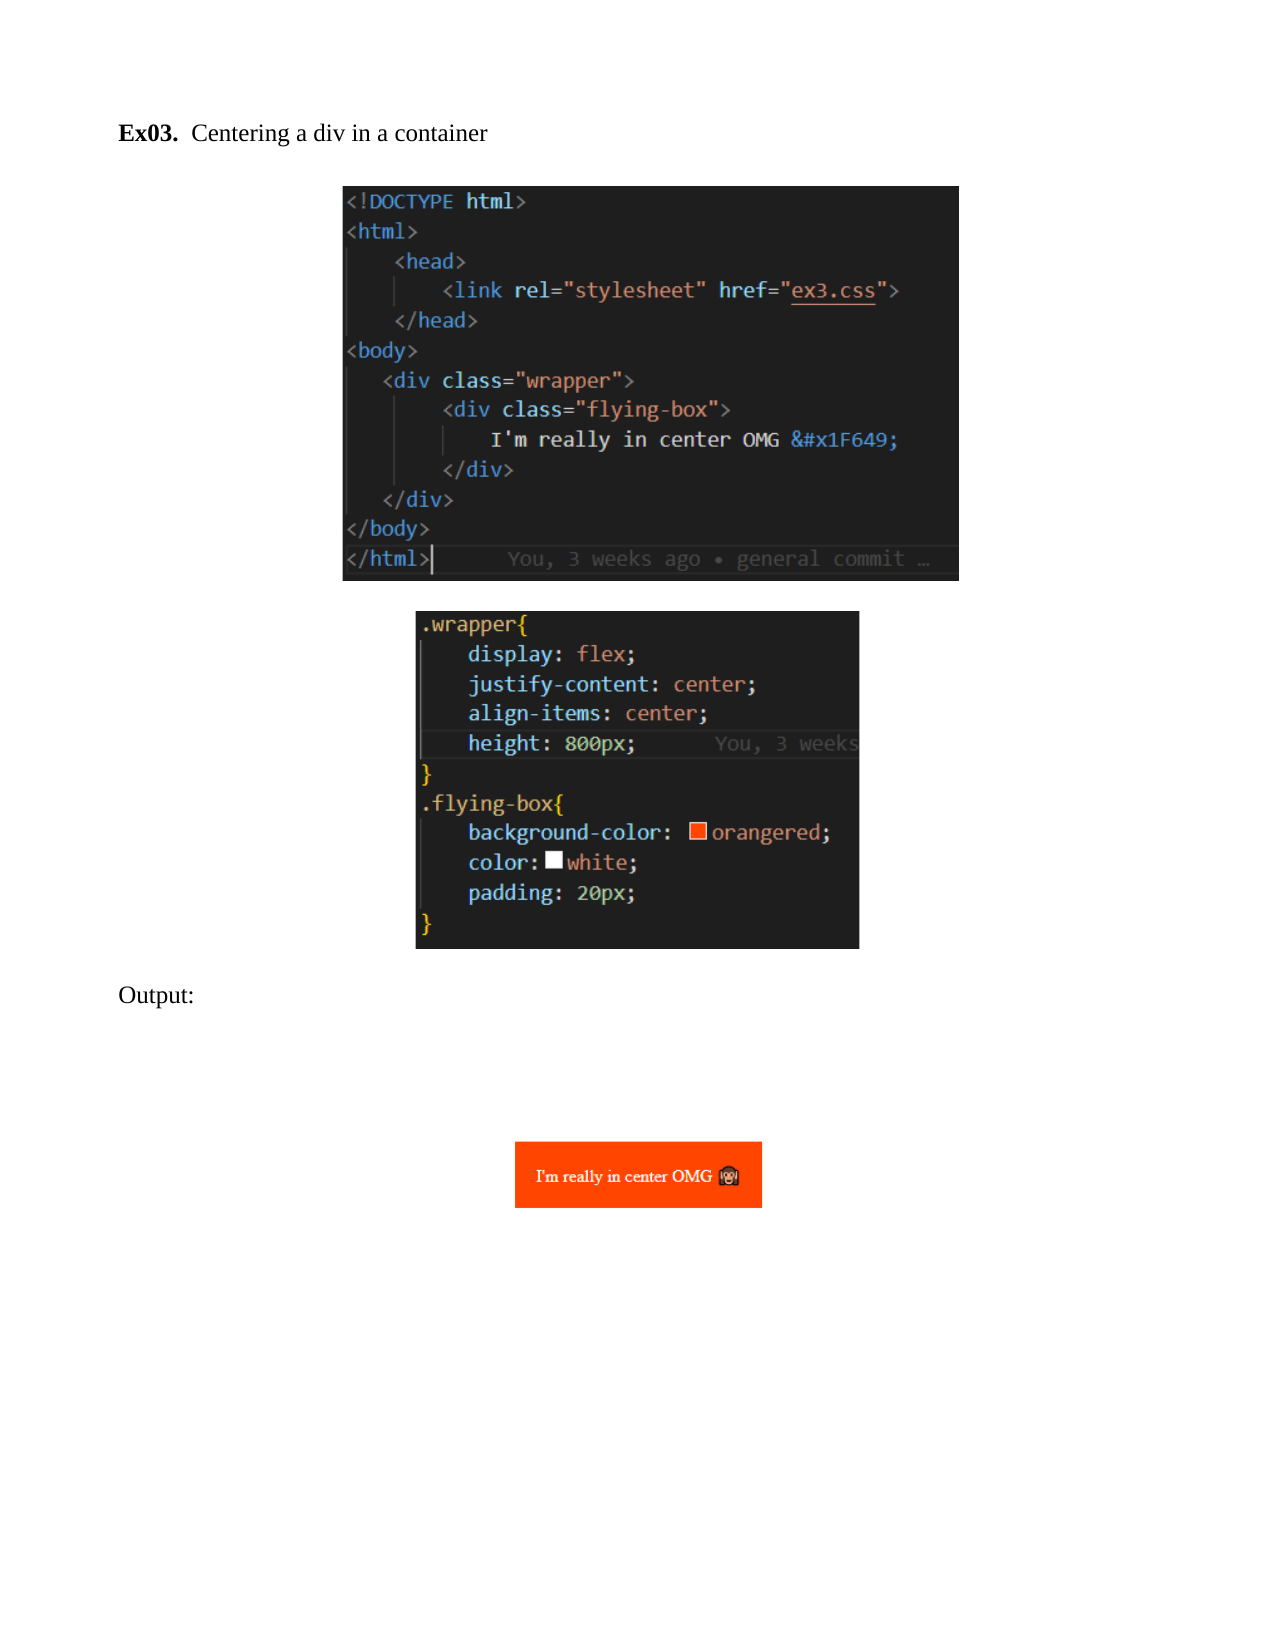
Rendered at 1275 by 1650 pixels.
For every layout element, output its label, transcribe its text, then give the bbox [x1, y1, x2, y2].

text Output: [118, 981, 1157, 1009]
picture [433, 1073, 842, 1356]
picture [415, 611, 860, 949]
picture [342, 186, 959, 581]
text Ex03. Centering a div in a container [118, 118, 1157, 147]
